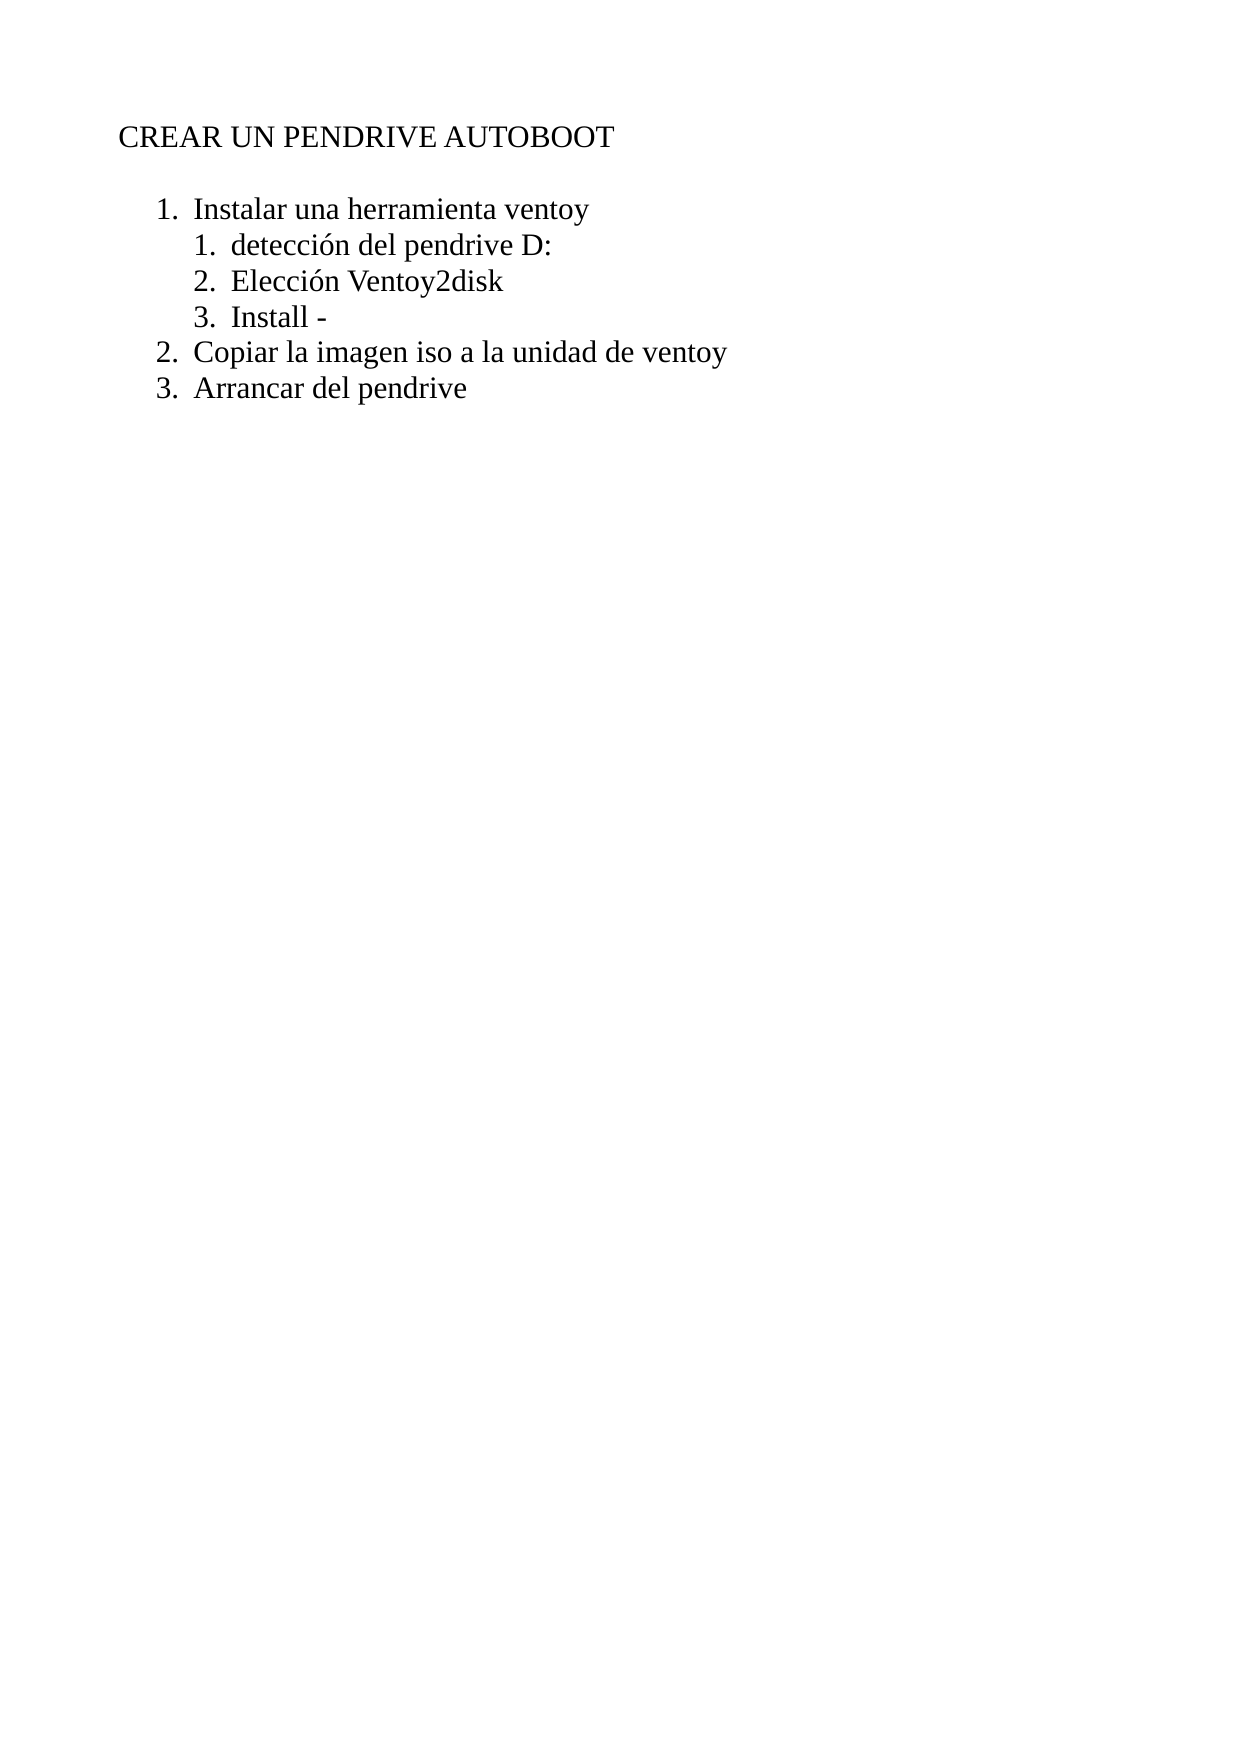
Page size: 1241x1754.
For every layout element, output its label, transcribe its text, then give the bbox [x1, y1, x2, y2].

list Instalar una herramienta ventoy [156, 190, 1122, 226]
list Elección Ventoy2disk [193, 262, 1122, 298]
list detección del pendrive D: [193, 226, 1122, 262]
text CREAR UN PENDRIVE AUTOBOOT [118, 118, 1122, 154]
list Arrancar del pendrive [156, 370, 1122, 406]
list Install - [193, 298, 1122, 334]
list Copiar la imagen iso a la unidad de ventoy [156, 334, 1122, 370]
